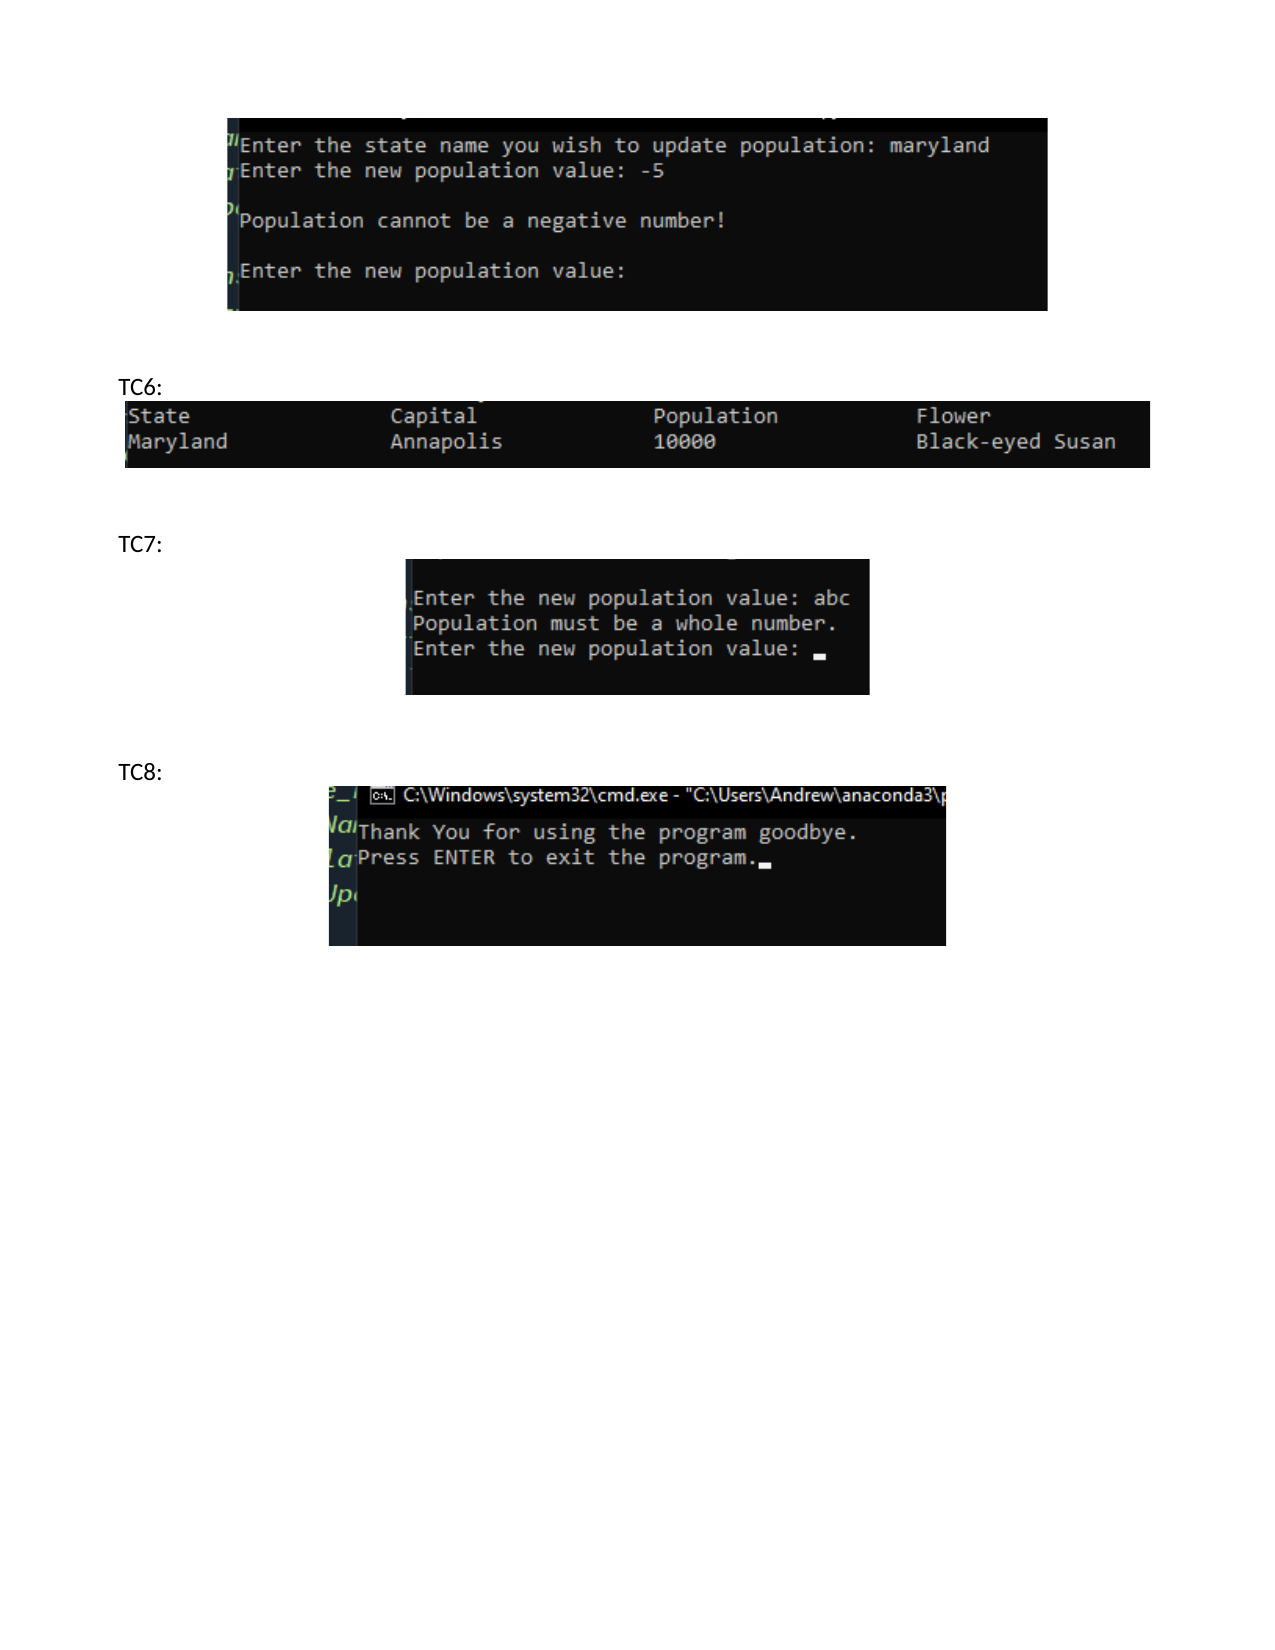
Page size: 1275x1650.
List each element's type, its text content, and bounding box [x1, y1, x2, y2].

picture [125, 401, 1150, 468]
picture [227, 118, 1048, 311]
picture [405, 559, 870, 695]
text TC8: [118, 756, 1157, 787]
text TC6: [118, 371, 1157, 402]
text TC7: [118, 528, 1157, 559]
picture [328, 786, 947, 946]
